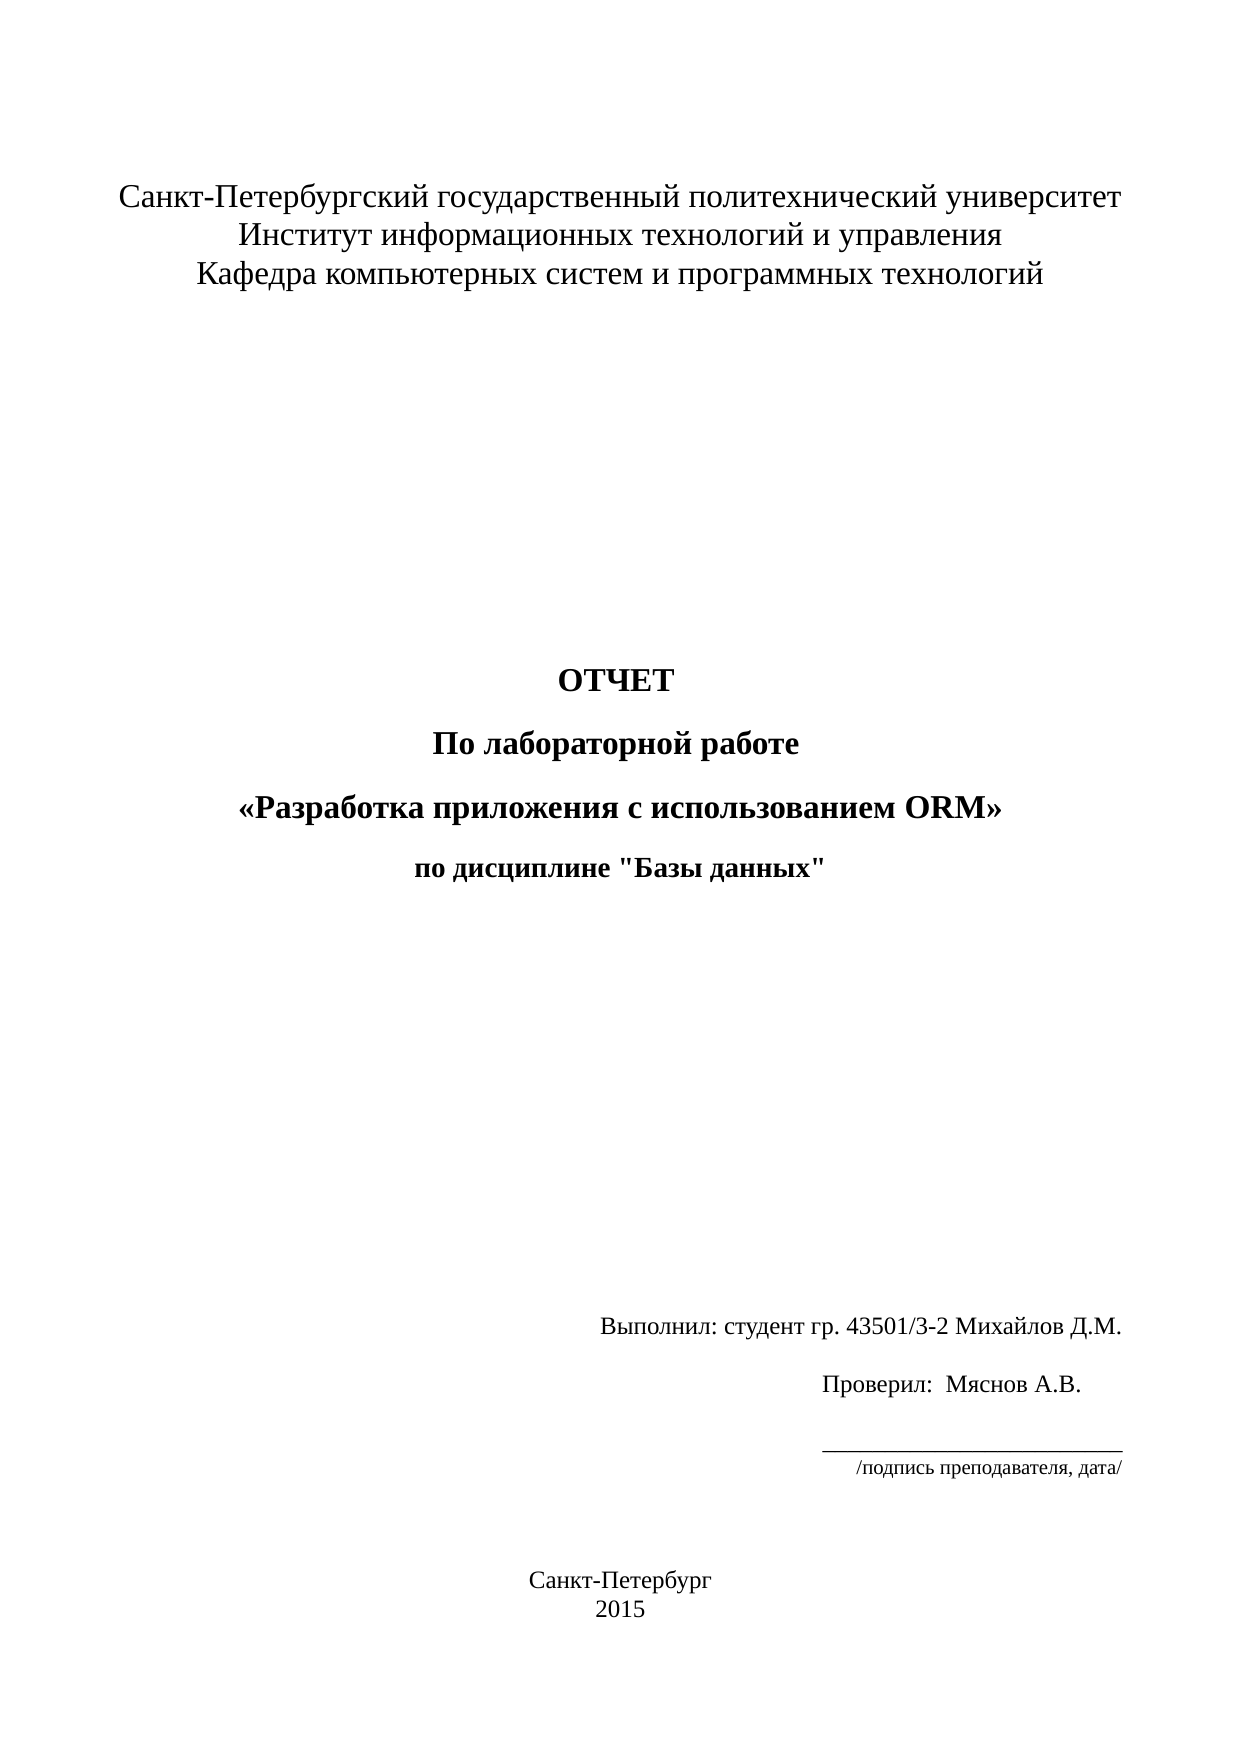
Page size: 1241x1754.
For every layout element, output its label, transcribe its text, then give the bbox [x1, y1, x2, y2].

text По лабораторной работе [118, 724, 1122, 762]
text /подпись преподавателя, дата/ [118, 1455, 1122, 1479]
text по дисциплине "Базы данных" [118, 850, 1122, 884]
text Санкт-Петербург [118, 1565, 1122, 1594]
text «Разработка приложения с использованием ORM» [118, 787, 1122, 825]
text ________________________ [118, 1426, 1122, 1455]
text Проверил: Мяснов А.В. [118, 1369, 1122, 1398]
text Санкт-Петербургский государственный политехнический университет [118, 176, 1122, 215]
text 2015 [118, 1594, 1122, 1623]
text Институт информационных технологий и управления [118, 215, 1122, 253]
text ОТЧЕТ [118, 660, 1122, 699]
text Выполнил: студент гр. 43501/3-2 Михайлов Д.М. [118, 1311, 1122, 1340]
text Кафедра компьютерных систем и программных технологий [118, 253, 1122, 291]
